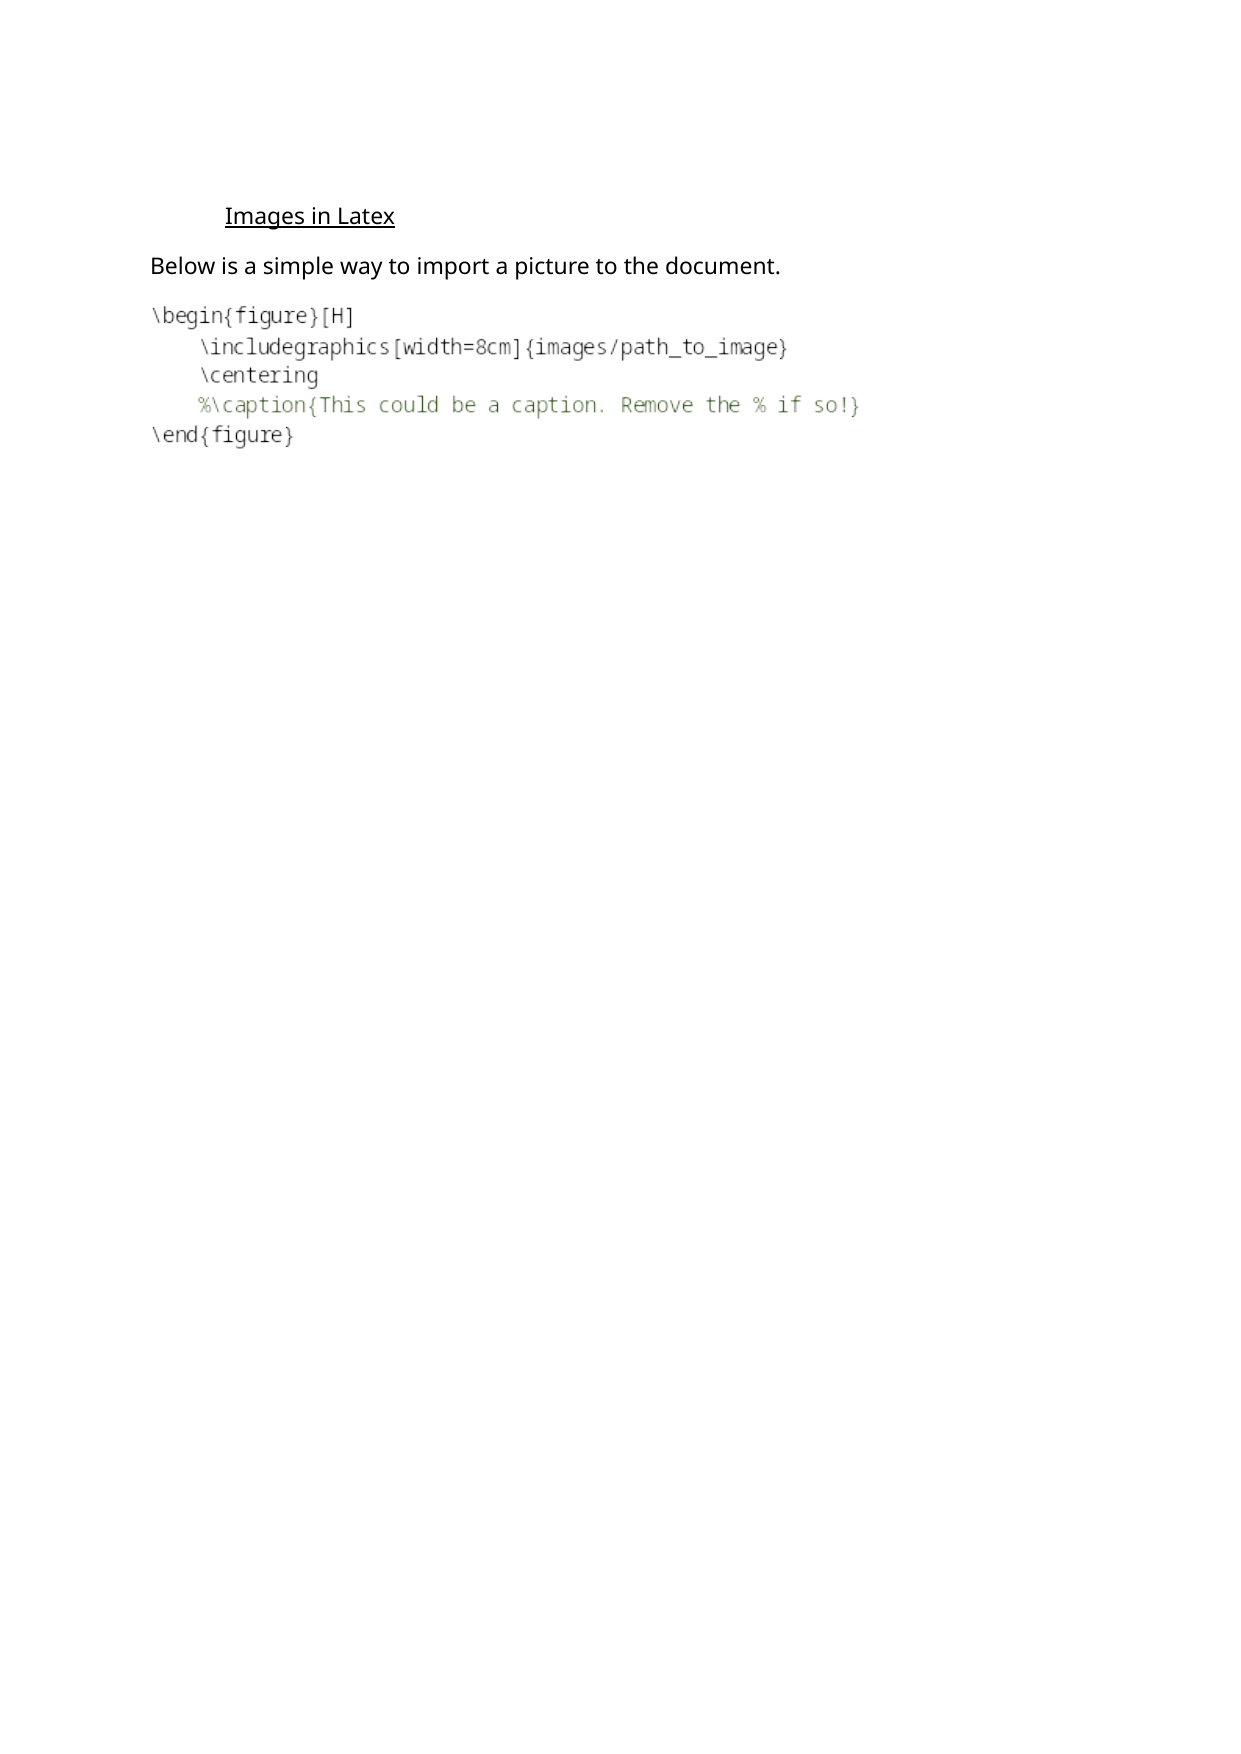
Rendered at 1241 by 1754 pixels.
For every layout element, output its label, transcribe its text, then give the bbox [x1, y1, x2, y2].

text Below is a simple way to import a picture to the document. [150, 250, 1090, 281]
text Images in Latex [150, 200, 1090, 231]
